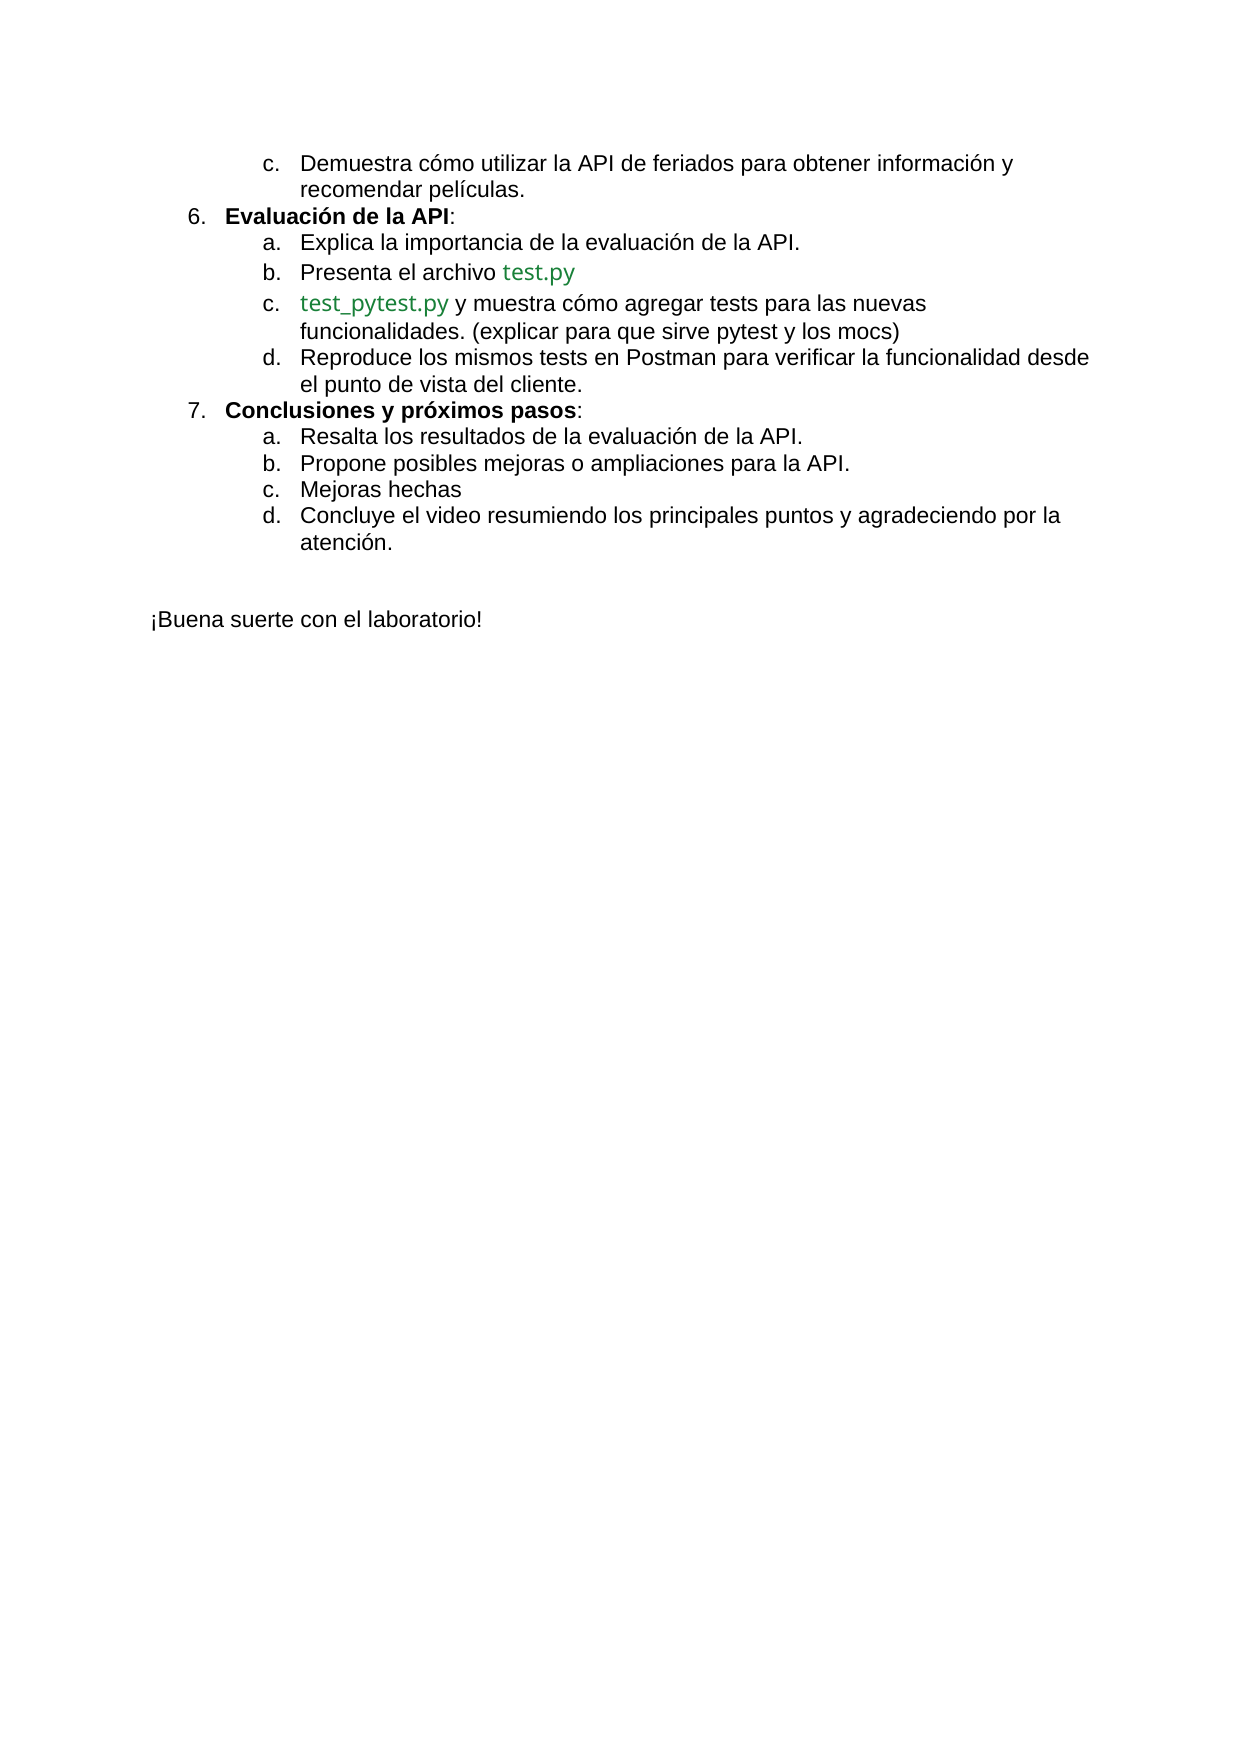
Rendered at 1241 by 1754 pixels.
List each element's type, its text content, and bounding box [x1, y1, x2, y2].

list Reproduce los mismos tests en Postman para verificar la funcionalidad desde el punto de vista del cliente. [262, 344, 1090, 397]
list Concluye el video resumiendo los principales puntos y agradeciendo por la atención. [262, 502, 1090, 581]
list Propone posibles mejoras o ampliaciones para la API. [262, 450, 1090, 476]
list Demuestra cómo utilizar la API de feriados para obtener información y recomendar películas. [262, 150, 1090, 203]
list Conclusiones y próximos pasos: [187, 397, 1090, 423]
list Explica la importancia de la evaluación de la API. [262, 229, 1090, 255]
list Presenta el archivo test.py [262, 255, 1090, 287]
list Resalta los resultados de la evaluación de la API. [262, 423, 1090, 450]
text ¡Buena suerte con el laboratorio! [150, 606, 1090, 633]
list Evaluación de la API: [187, 203, 1090, 229]
list test_pytest.py y muestra cómo agregar tests para las nuevas funcionalidades. (explicar para que sirve pytest y los mocs) [262, 287, 1090, 344]
list Mejoras hechas [262, 476, 1090, 502]
